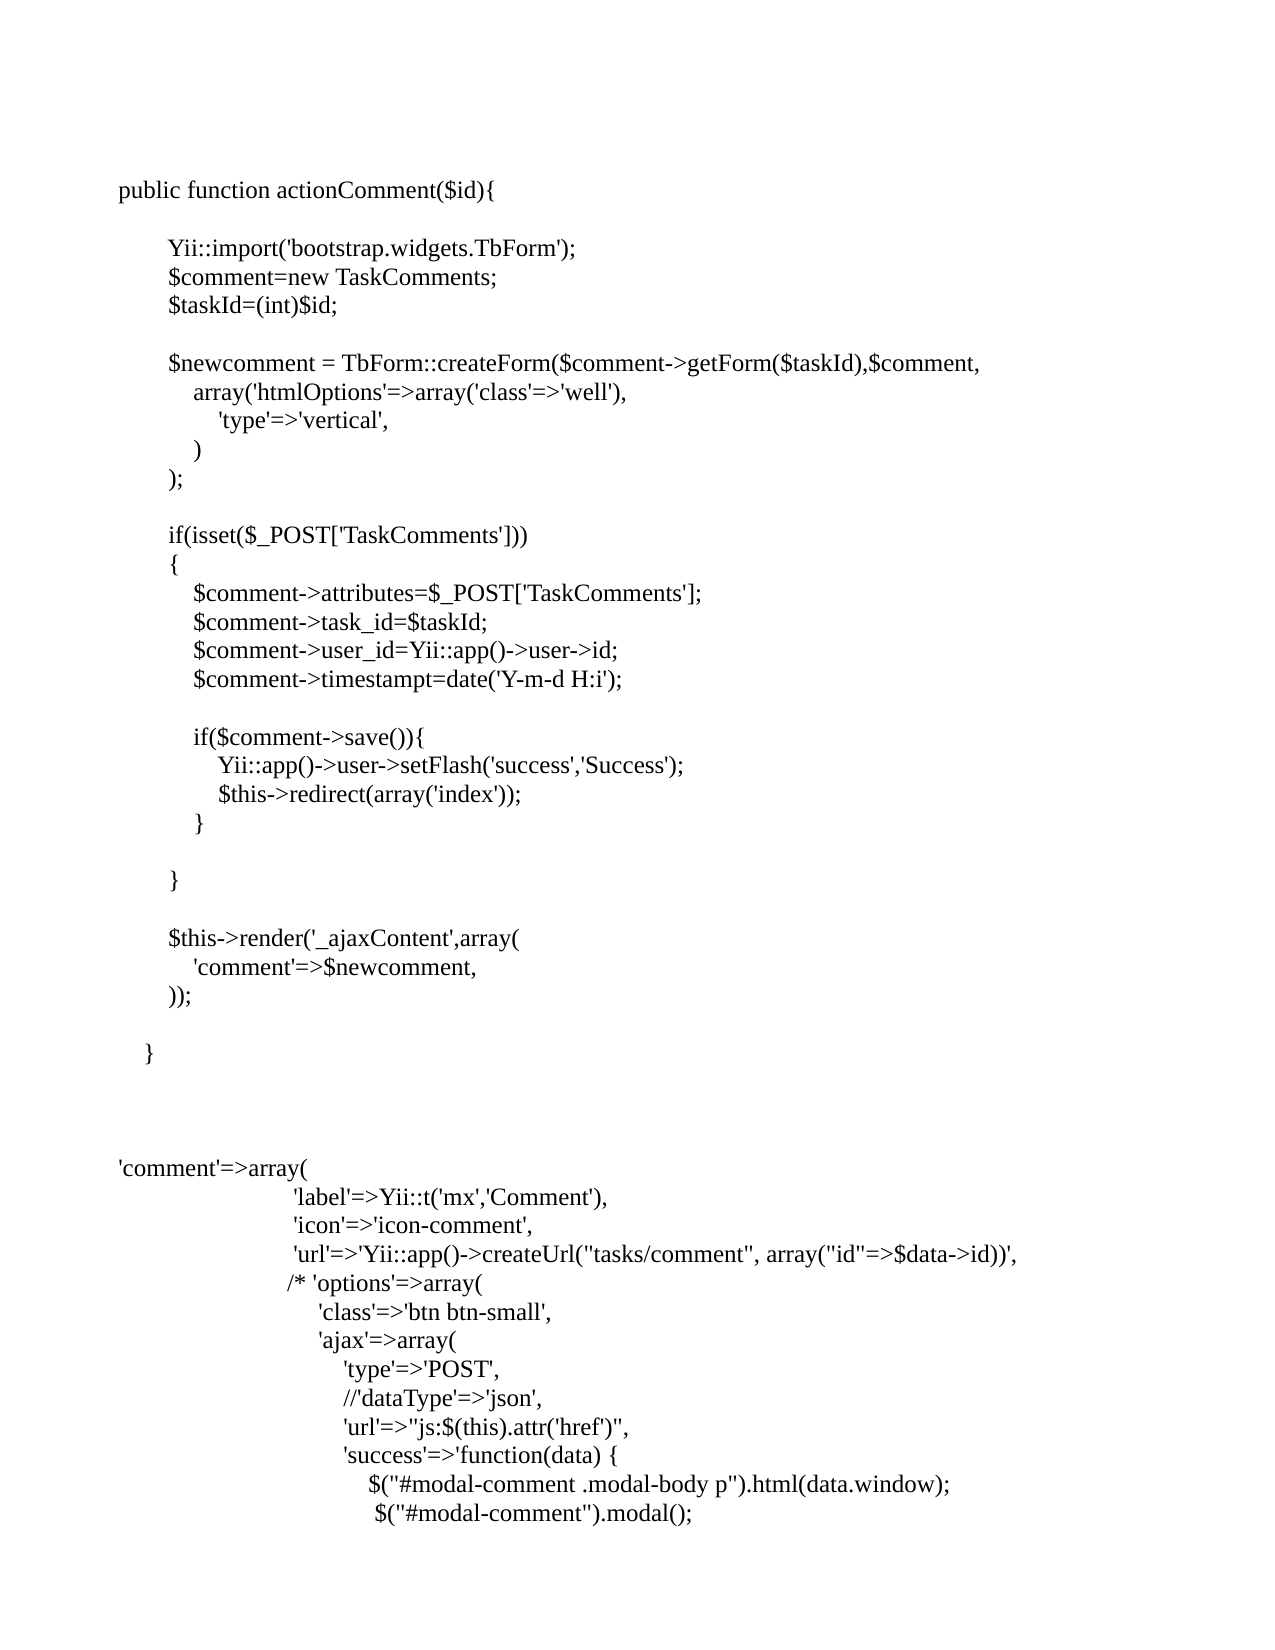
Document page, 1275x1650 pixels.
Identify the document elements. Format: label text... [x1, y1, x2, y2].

text } [118, 866, 1157, 894]
text array('htmlOptions'=>array('class'=>'well'), [118, 377, 1157, 406]
text $comment->timestampt=date('Y-m-d H:i'); [118, 664, 1157, 693]
text )); [118, 981, 1157, 1009]
text 'url'=>'Yii::app()->createUrl("tasks/comment", array("id"=>$data->id))', [118, 1239, 1157, 1268]
text $this->render('_ajaxContent',array( [118, 923, 1157, 952]
text $this->redirect(array('index')); [118, 779, 1157, 808]
text 'success'=>'function(data) { [118, 1441, 1157, 1469]
text 'type'=>'vertical', [118, 406, 1157, 434]
text $comment->user_id=Yii::app()->user->id; [118, 636, 1157, 664]
text 'label'=>Yii::t('mx','Comment'), [118, 1182, 1157, 1211]
text $comment=new TaskComments; [118, 262, 1157, 291]
text Yii::app()->user->setFlash('success','Success'); [118, 751, 1157, 779]
text } [118, 1038, 1157, 1067]
text 'ajax'=>array( [118, 1326, 1157, 1354]
text if($comment->save()){ [118, 722, 1157, 751]
text 'url'=>"js:$(this).attr('href')", [118, 1412, 1157, 1441]
text 'icon'=>'icon-comment', [118, 1211, 1157, 1239]
text 'comment'=>array( [118, 1153, 1157, 1182]
text 'type'=>'POST', [118, 1354, 1157, 1383]
text public function actionComment($id){ [118, 176, 1157, 204]
text $comment->attributes=$_POST['TaskComments']; [118, 578, 1157, 607]
text //'dataType'=>'json', [118, 1383, 1157, 1412]
text $("#modal-comment").modal(); [118, 1498, 1157, 1527]
text $newcomment = TbForm::createForm($comment->getForm($taskId),$comment, [118, 348, 1157, 377]
text if(isset($_POST['TaskComments'])) [118, 521, 1157, 549]
text $comment->task_id=$taskId; [118, 607, 1157, 636]
text $("#modal-comment .modal-body p").html(data.window); [118, 1469, 1157, 1498]
text { [118, 549, 1157, 578]
text /* 'options'=>array( [118, 1268, 1157, 1297]
text Yii::import('bootstrap.widgets.TbForm'); [118, 233, 1157, 262]
text ); [118, 463, 1157, 492]
text 'comment'=>$newcomment, [118, 952, 1157, 981]
text $taskId=(int)$id; [118, 291, 1157, 319]
text ) [118, 434, 1157, 463]
text } [118, 808, 1157, 837]
text 'class'=>'btn btn-small', [118, 1297, 1157, 1326]
